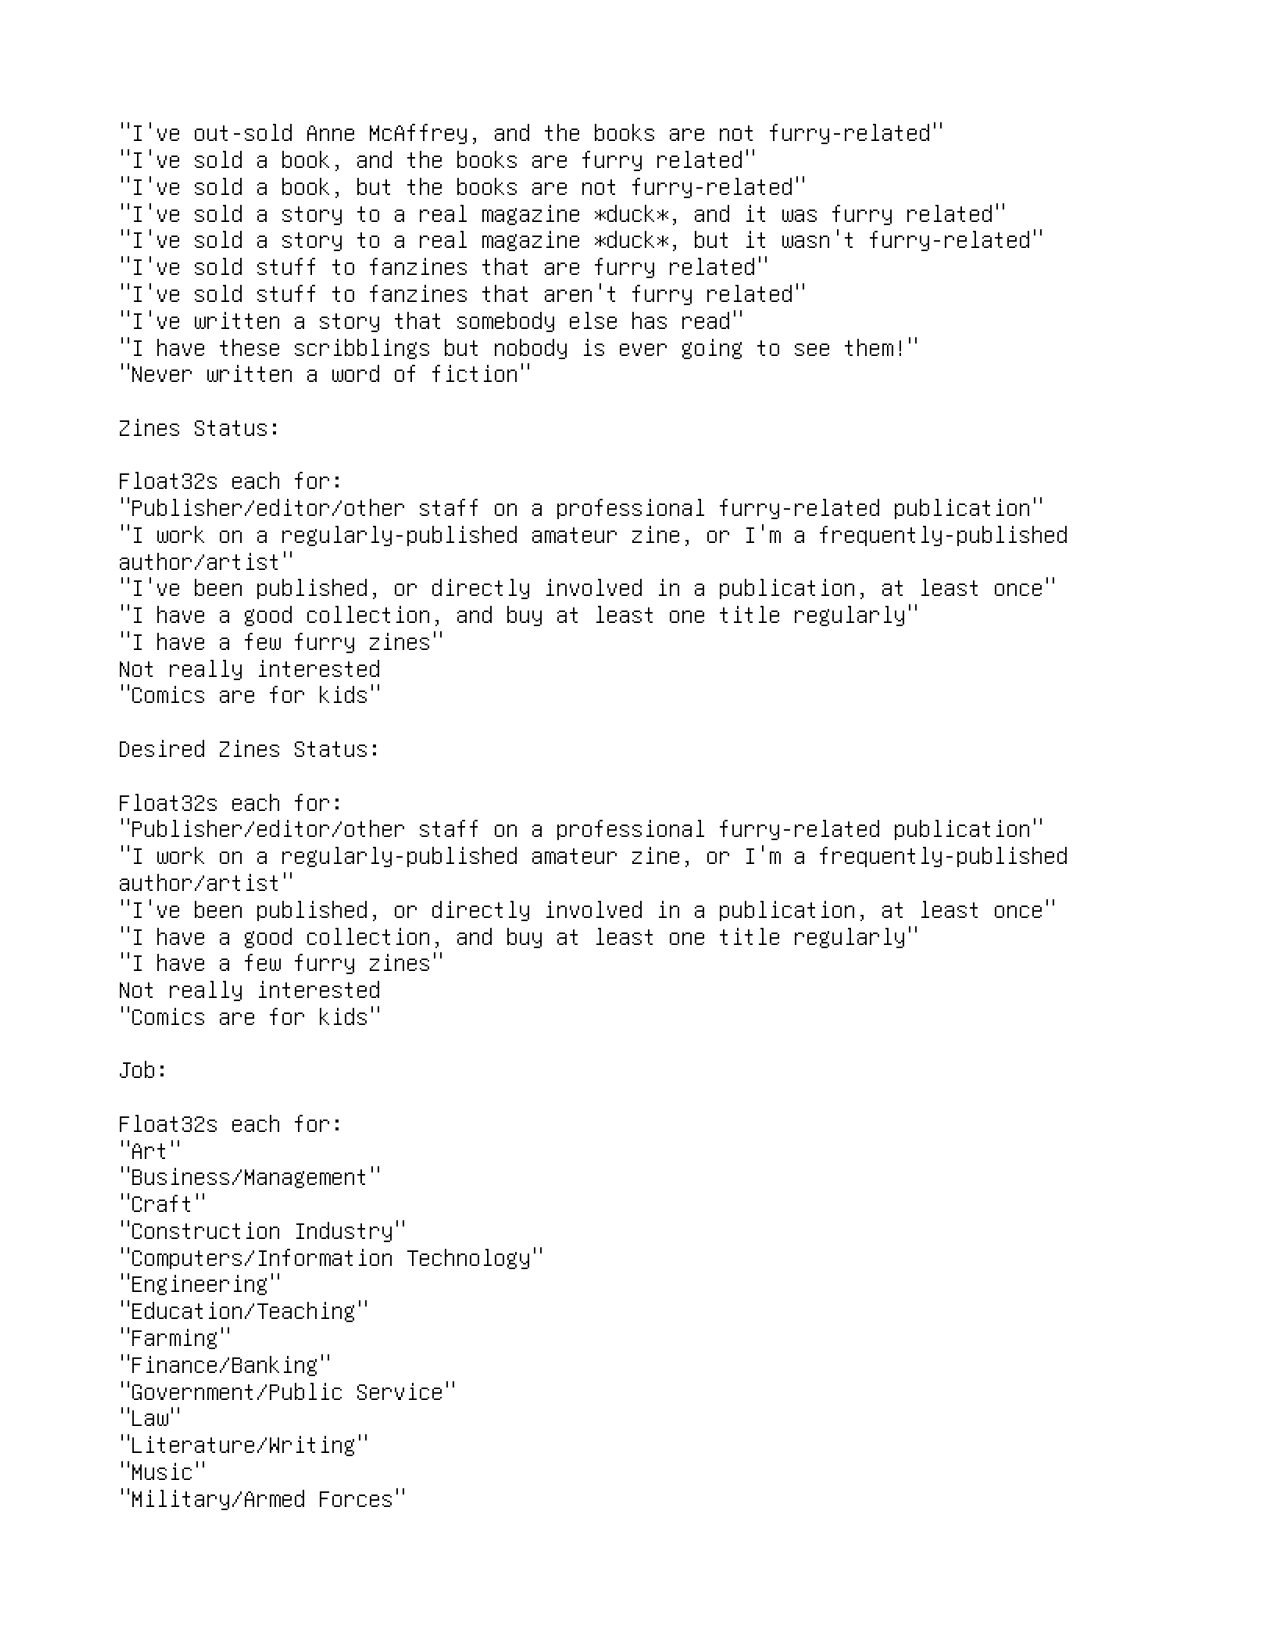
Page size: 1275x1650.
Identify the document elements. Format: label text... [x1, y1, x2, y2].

text "Business/Management" [118, 1162, 1157, 1189]
text "I work on a regularly-published amateur zine, or I'm a frequently-published author/artist" [118, 841, 1157, 894]
text "Art" [118, 1135, 1157, 1162]
text "Education/Teaching" [118, 1296, 1157, 1323]
text "I have a few furry zines" [118, 627, 1157, 653]
text Float32s each for: [118, 466, 1157, 493]
text "I've sold a book, but the books are not furry-related" [118, 172, 1157, 198]
text "I have a good collection, and buy at least one title regularly" [118, 600, 1157, 627]
text "I've been published, or directly involved in a publication, at least once" [118, 894, 1157, 921]
text "Military/Armed Forces" [118, 1483, 1157, 1510]
text Zines Status: [118, 413, 1157, 439]
text "Farming" [118, 1323, 1157, 1349]
text "Literature/Writing" [118, 1430, 1157, 1457]
text "Publisher/editor/other staff on a professional furry-related publication" [118, 493, 1157, 520]
text "Finance/Banking" [118, 1349, 1157, 1376]
text "I have these scribblings but nobody is ever going to see them!" [118, 332, 1157, 359]
text "Comics are for kids" [118, 1002, 1157, 1028]
text "Publisher/editor/other staff on a professional furry-related publication" [118, 814, 1157, 841]
text "I've been published, or directly involved in a publication, at least once" [118, 573, 1157, 600]
text Not really interested [118, 653, 1157, 680]
text "Law" [118, 1403, 1157, 1430]
text "I've sold a book, and the books are furry related" [118, 145, 1157, 172]
text Job: [118, 1055, 1157, 1082]
text Desired Zines Status: [118, 734, 1157, 761]
text "Never written a word of fiction" [118, 359, 1157, 386]
text "Construction Industry" [118, 1216, 1157, 1242]
text "Comics are for kids" [118, 680, 1157, 707]
text "I work on a regularly-published amateur zine, or I'm a frequently-published author/artist" [118, 520, 1157, 573]
text Float32s each for: [118, 1109, 1157, 1135]
text "I've written a story that somebody else has read" [118, 306, 1157, 332]
text "I've sold a story to a real magazine *duck*, but it wasn't furry-related" [118, 225, 1157, 252]
text "Craft" [118, 1189, 1157, 1216]
text "I've out-sold Anne McAffrey, and the books are not furry-related" [118, 118, 1157, 145]
text "Engineering" [118, 1269, 1157, 1296]
text "I've sold stuff to fanzines that are furry related" [118, 252, 1157, 279]
text "I have a few furry zines" [118, 948, 1157, 975]
text "I have a good collection, and buy at least one title regularly" [118, 921, 1157, 948]
text "I've sold a story to a real magazine *duck*, and it was furry related" [118, 198, 1157, 225]
text Float32s each for: [118, 787, 1157, 814]
text "Computers/Information Technology" [118, 1242, 1157, 1269]
text Not really interested [118, 975, 1157, 1002]
text "I've sold stuff to fanzines that aren't furry related" [118, 279, 1157, 306]
text "Government/Public Service" [118, 1376, 1157, 1403]
text "Music" [118, 1457, 1157, 1483]
